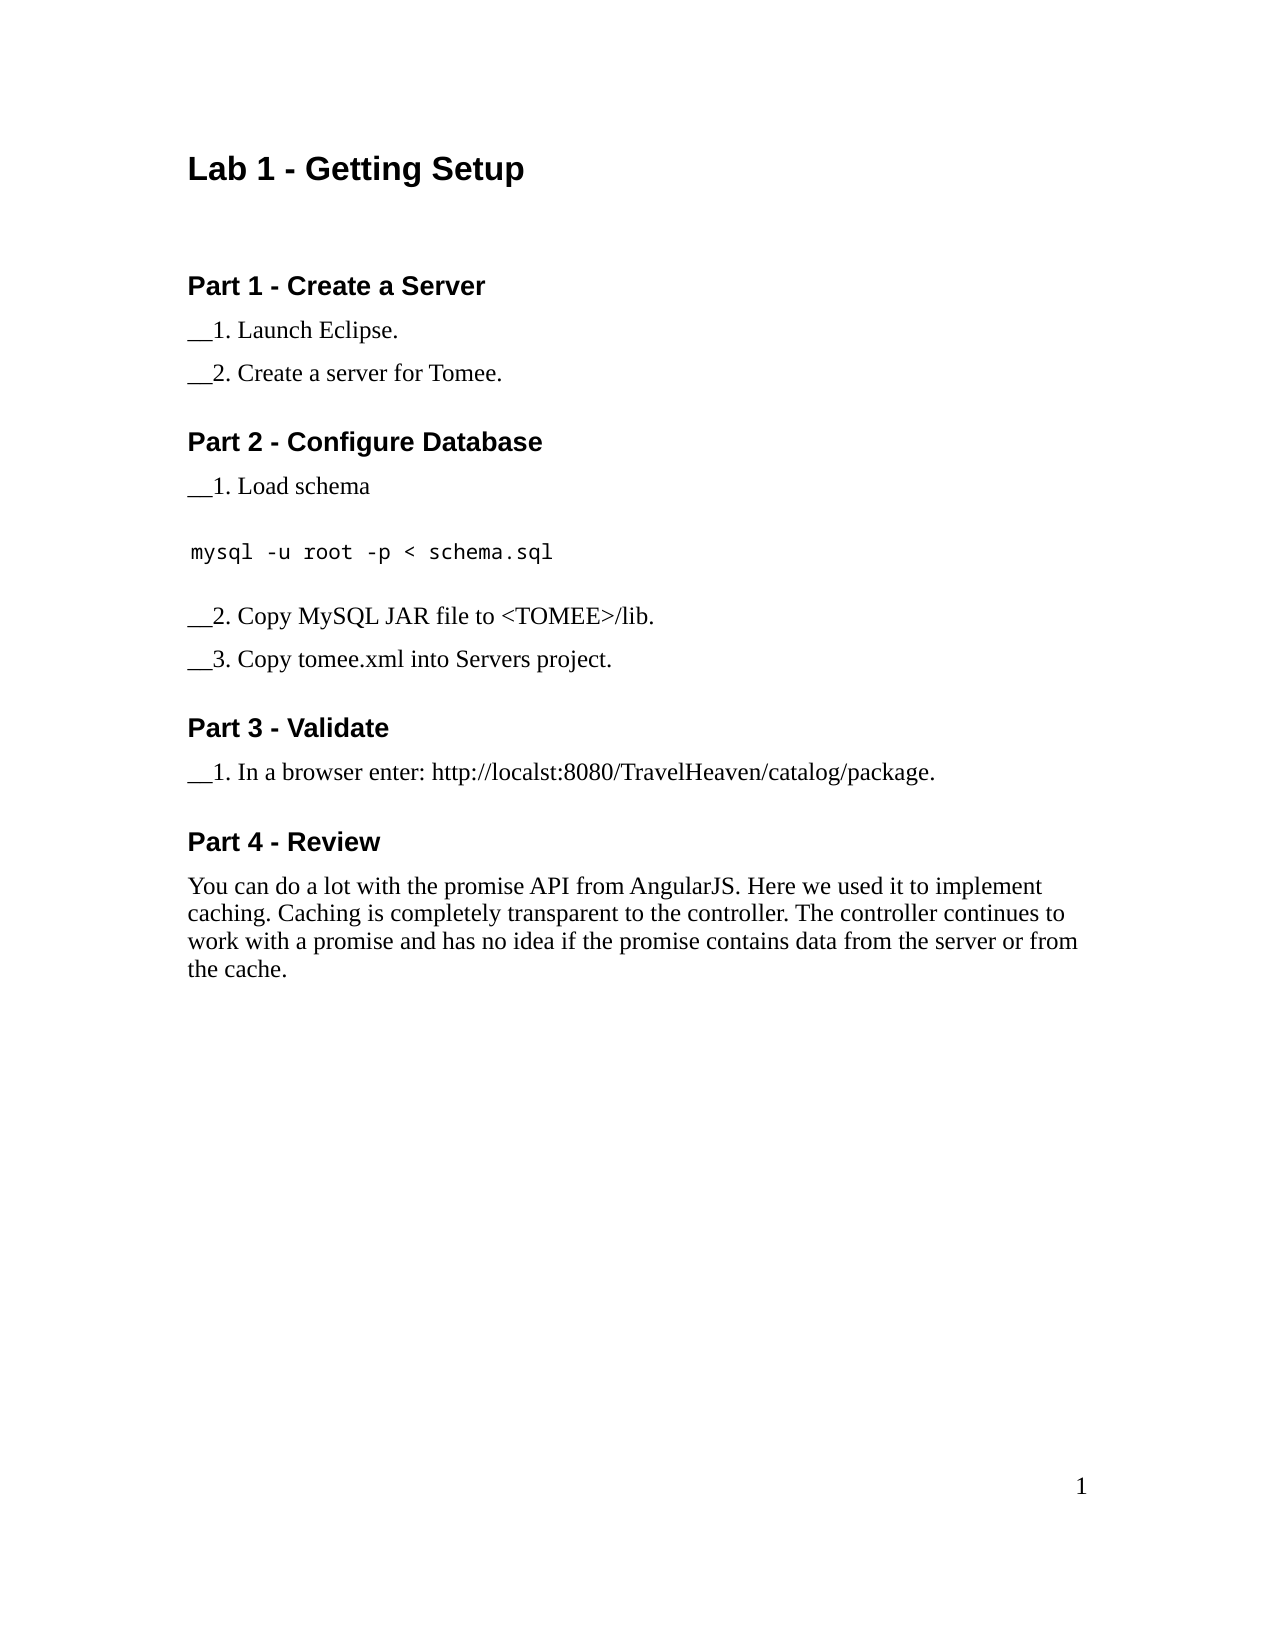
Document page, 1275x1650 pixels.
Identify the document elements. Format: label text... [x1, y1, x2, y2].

subtitle Launch Eclipse. [187, 316, 1087, 344]
text [187, 516, 1087, 525]
subtitle Load schema [187, 472, 1087, 500]
subtitle Create a Server [187, 271, 1087, 301]
subtitle Configure Database [187, 427, 1087, 457]
subtitle In a browser enter: http://localst:8080/TravelHeaven/catalog/package. [187, 758, 1087, 786]
subtitle Copy MySQL JAR file to <TOMEE>/lib. [187, 602, 1087, 630]
subtitle Copy tomee.xml into Servers project. [187, 645, 1087, 672]
subtitle Validate [187, 713, 1087, 743]
subtitle Review [187, 826, 1087, 857]
subtitle Getting Setup [187, 150, 1087, 187]
text mysql -u root -p < schema.sql [187, 526, 1087, 587]
text You can do a lot with the promise API from AngularJS. Here we used it to implement caching. Caching is completely transparent to the controller. The controller continues to work with a promise and has no idea if the promise contains data from the server or from the cache. [187, 872, 1087, 983]
subtitle Create a server for Tomee. [187, 359, 1087, 386]
